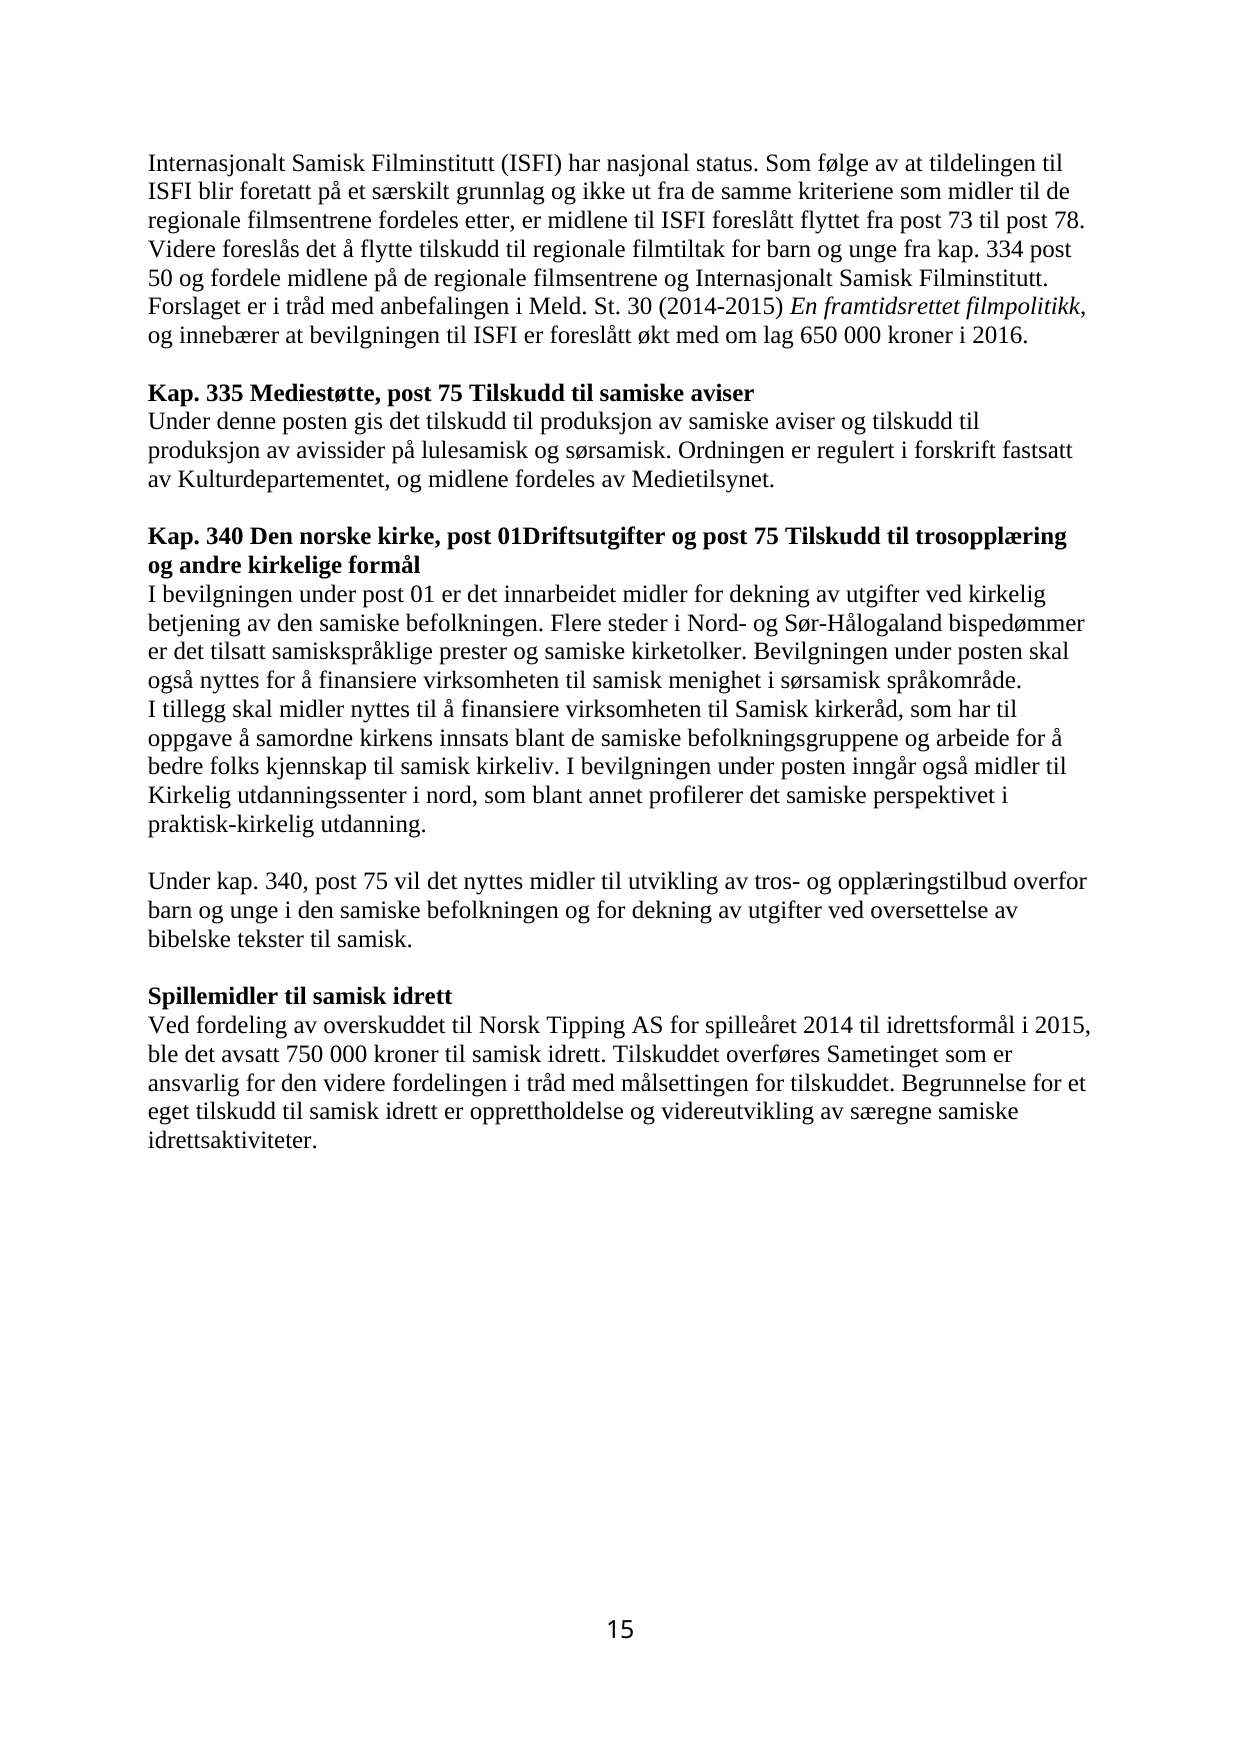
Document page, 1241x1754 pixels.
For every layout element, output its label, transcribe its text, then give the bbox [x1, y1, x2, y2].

text Under kap. 340, post 75 vil det nyttes midler til utvikling av tros- og opplæringstilbud overfor barn og unge i den samiske befolkningen og for dekning av utgifter ved oversettelse av bibelske tekster til samisk. [148, 866, 1093, 953]
text Spillemidler til samisk idrett [148, 981, 1093, 1010]
text Ved fordeling av overskuddet til Norsk Tipping AS for spilleåret 2014 til idrettsformål i 2015, ble det avsatt 750 000 kroner til samisk idrett. Tilskuddet overføres Sametinget som er ansvarlig for den videre fordelingen i tråd med målsettingen for tilskuddet. Begrunnelse for et eget tilskudd til samisk idrett er opprettholdelse og videreutvikling av særegne samiske idrettsaktiviteter. [148, 1010, 1093, 1154]
text Kap. 340 Den norske kirke, post 01Driftsutgifter og post 75 Tilskudd til trosopplæring og andre kirkelige formål [148, 521, 1093, 579]
text I bevilgningen under post 01 er det innarbeidet midler for dekning av utgifter ved kirkelig betjening av den samiske befolkningen. Flere steder i Nord- og Sør-Hålogaland bispedømmer er det tilsatt samiskspråklige prester og samiske kirketolker. Bevilgningen under posten skal også nyttes for å finansiere virksomheten til samisk menighet i sørsamisk språkområde. [148, 579, 1093, 694]
text Under denne posten gis det tilskudd til produksjon av samiske aviser og tilskudd til produksjon av avissider på lulesamisk og sørsamisk. Ordningen er regulert i forskrift fastsatt av Kulturdepartementet, og midlene fordeles av Medietilsynet. [148, 406, 1093, 493]
text Kap. 335 Mediestøtte, post 75 Tilskudd til samiske aviser [148, 378, 1093, 406]
text I tillegg skal midler nyttes til å finansiere virksomheten til Samisk kirkeråd, som har til oppgave å samordne kirkens innsats blant de samiske befolkningsgruppene og arbeide for å bedre folks kjennskap til samisk kirkeliv. I bevilgningen under posten inngår også midler til Kirkelig utdanningssenter i nord, som blant annet profilerer det samiske perspektivet i praktisk-kirkelig utdanning. [148, 694, 1093, 838]
text Internasjonalt Samisk Filminstitutt (ISFI) har nasjonal status. Som følge av at tildelingen til ISFI blir foretatt på et særskilt grunnlag og ikke ut fra de samme kriteriene som midler til de regionale filmsentrene fordeles etter, er midlene til ISFI foreslått flyttet fra post 73 til post 78. Videre foreslås det å flytte tilskudd til regionale filmtiltak for barn og unge fra kap. 334 post 50 og fordele midlene på de regionale filmsentrene og Internasjonalt Samisk Filminstitutt. Forslaget er i tråd med anbefalingen i Meld. St. 30 (2014-2015) En framtidsrettet filmpolitikk, og innebærer at bevilgningen til ISFI er foreslått økt med om lag 650 000 kroner i 2016. [148, 148, 1093, 349]
